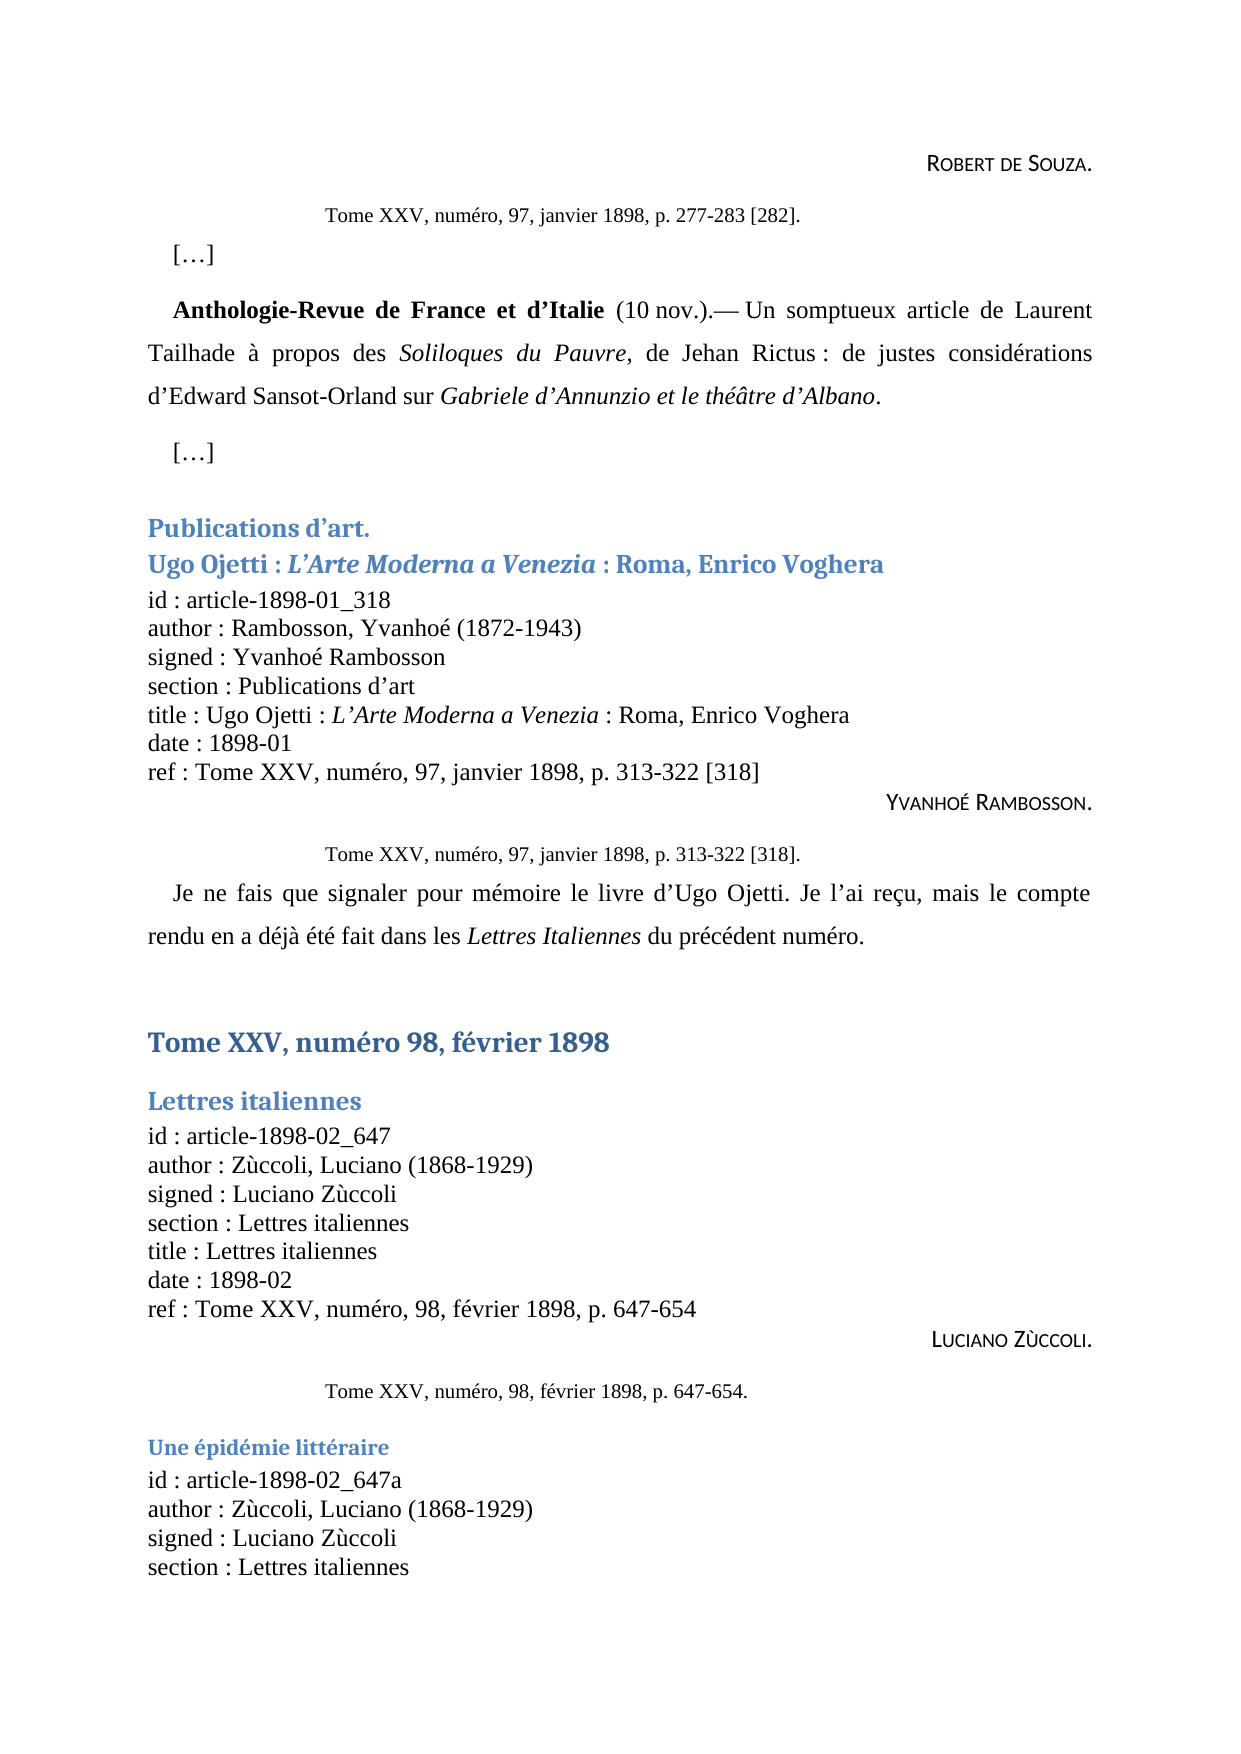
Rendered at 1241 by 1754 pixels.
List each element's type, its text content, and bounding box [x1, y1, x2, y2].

text Robert de Souza. [148, 148, 1093, 178]
text section : Lettres italiennes [148, 1552, 1093, 1580]
text Luciano Zùccoli. [148, 1323, 1093, 1353]
text signed : Luciano Zùccoli [148, 1179, 1093, 1208]
text section : Publications d’art [148, 671, 1093, 700]
text Yvanhoé Rambosson. [148, 786, 1093, 816]
text Je ne fais que signaler pour mémoire le livre d’Ugo Ojetti. Je l’ai reçu, mais le compte rendu en a déjà été fait dans les Lettres Italiennes du précédent numéro. [148, 878, 1093, 949]
subtitle Une épidémie littéraire [148, 1435, 1093, 1462]
text id : article-1898-02_647a [148, 1465, 1093, 1494]
text date : 1898-02 [148, 1265, 1093, 1294]
text date : 1898-01 [148, 728, 1093, 757]
text author : Zùccoli, Luciano (1868-1929) [148, 1494, 1093, 1523]
text author : Zùccoli, Luciano (1868-1929) [148, 1150, 1093, 1179]
text id : article-1898-02_647 [148, 1121, 1093, 1150]
text ref : Tome XXV, numéro, 97, janvier 1898, p. 313-322 [318] [148, 757, 1093, 786]
text ref : Tome XXV, numéro, 98, février 1898, p. 647-654 [148, 1294, 1093, 1323]
text Tome XXV, numéro, 98, février 1898, p. 647-654. [325, 1378, 1093, 1403]
text […] [148, 437, 1093, 466]
text signed : Luciano Zùccoli [148, 1523, 1093, 1552]
text author : Rambosson, Yvanhoé (1872-1943) [148, 613, 1093, 642]
text title : Ugo Ojetti : L’Arte Moderna a Venezia : Roma, Enrico Voghera [148, 700, 1093, 728]
text section : Lettres italiennes [148, 1208, 1093, 1236]
subtitle Tome XXV, numéro 98, février 1898 [148, 1026, 1093, 1060]
text signed : Yvanhoé Rambosson [148, 642, 1093, 671]
text Anthologie-Revue de France et d’Italie (10 nov.).— Un somptueux article de Laurent Tailhade à propos des Soliloques du Pauvre, de Jehan Rictus : de justes considérations d’Edward Sansot-Orland sur Gabriele d’Annunzio et le théâtre d’Albano. [148, 295, 1093, 410]
subtitle Publications d’art. Ugo Ojetti : L’Arte Moderna a Venezia : Roma, Enrico Voghera [148, 513, 1093, 580]
text id : article-1898-01_318 [148, 585, 1093, 613]
text Tome XXV, numéro, 97, janvier 1898, p. 313-322 [318]. [325, 842, 1093, 866]
text Tome XXV, numéro, 97, janvier 1898, p. 277-283 [282]. [325, 203, 1093, 227]
text title : Lettres italiennes [148, 1236, 1093, 1265]
subtitle Lettres italiennes [148, 1086, 1093, 1117]
text […] [148, 239, 1093, 268]
